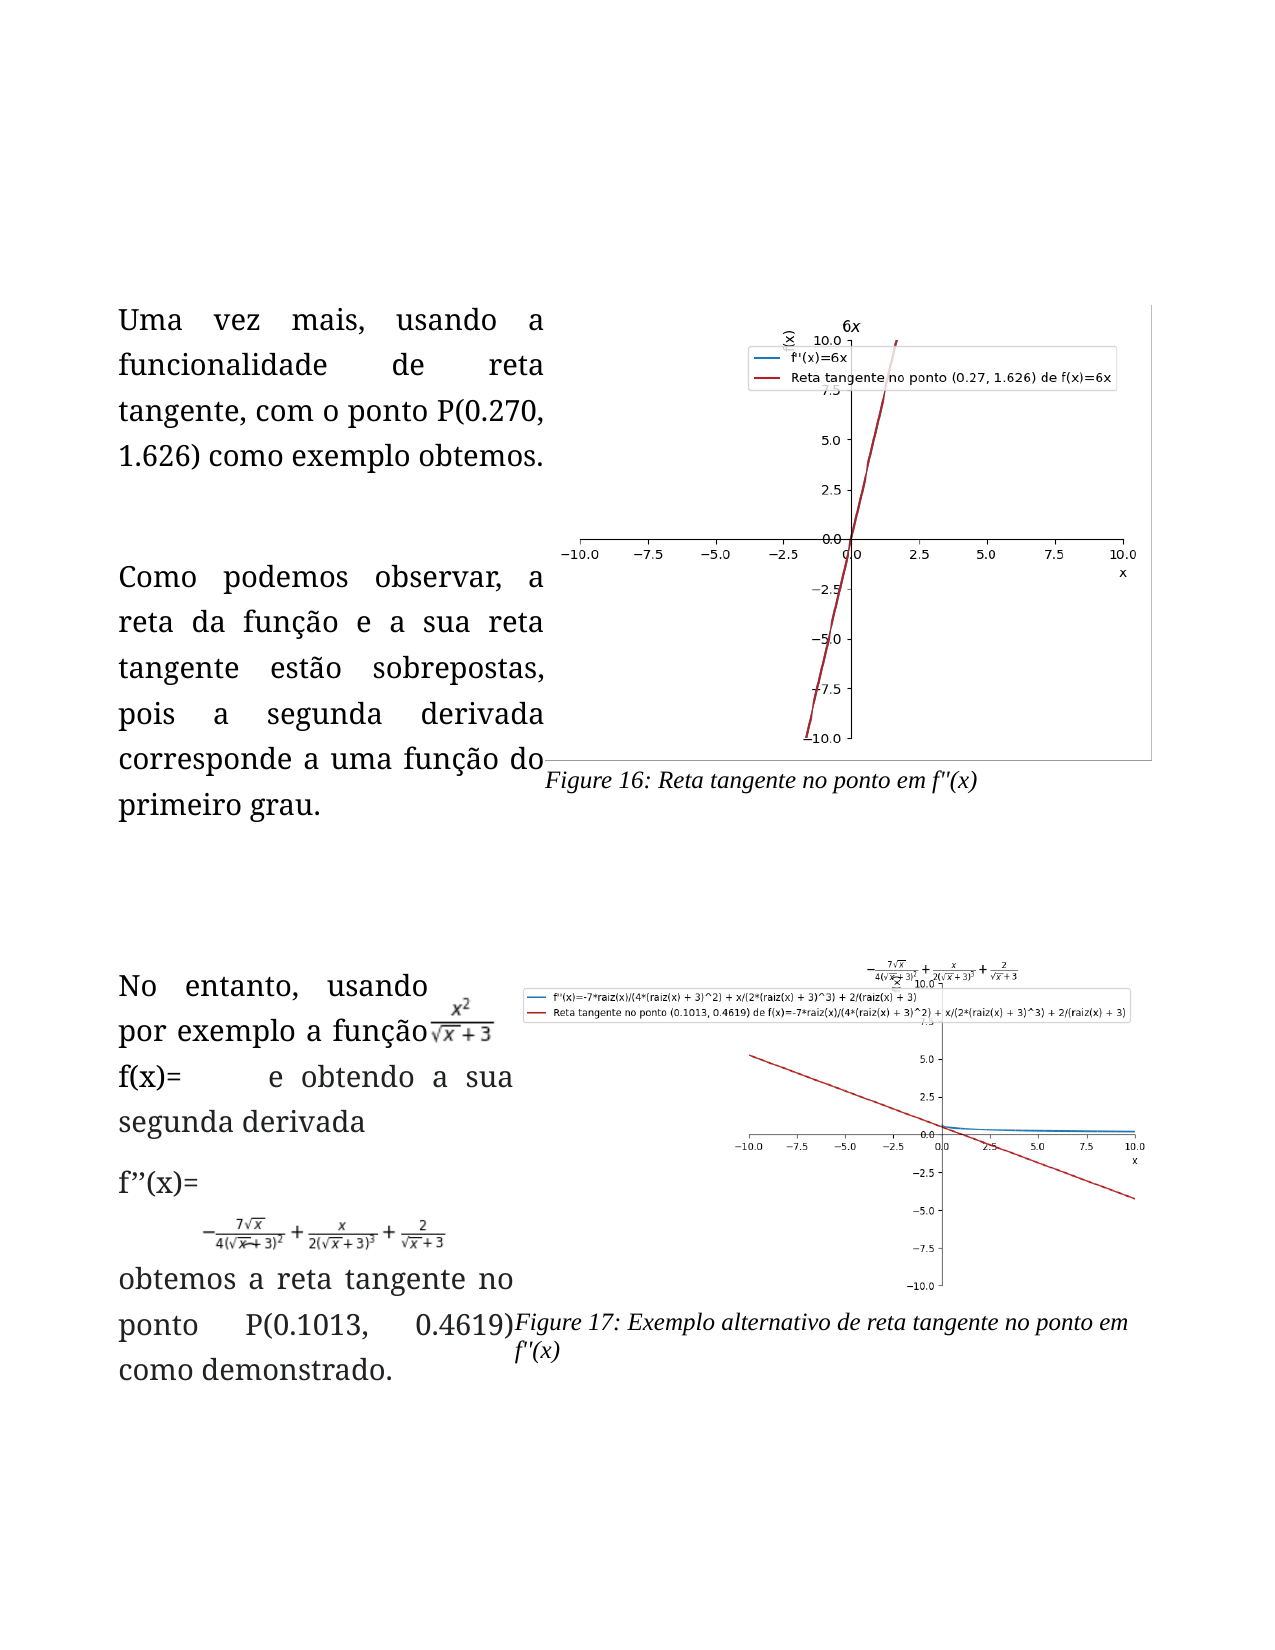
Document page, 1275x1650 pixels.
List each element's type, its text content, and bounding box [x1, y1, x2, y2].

subtitle Uma vez mais, usando a funcionalidade de reta tangente, com o ponto P(0.270, 1.626) como exemplo obtemos. [118, 292, 1157, 475]
text Figure 16: Reta tangente no ponto em f''(x) [545, 761, 1152, 794]
subtitle Como podemos observar, a reta da função e a sua reta tangente estão sobrepostas, pois a segunda derivada corresponde a uma função do primeiro grau. [118, 556, 1157, 824]
picture [514, 948, 1151, 1302]
picture [545, 305, 1152, 761]
subtitle obtemos a reta tangente no ponto P(0.1013, 0.4619) como demonstrado. [118, 1222, 1157, 1389]
picture [198, 1211, 451, 1253]
picture [428, 996, 499, 1046]
subtitle [1151, 1162, 1157, 1202]
text Figure 17: Exemplo alternativo de reta tangente no ponto em f''(x) [514, 1302, 1150, 1364]
subtitle No entanto, usando por exemplo a função f(x)= e obtendo a sua segunda derivada [118, 965, 514, 1141]
subtitle f’’(x)= [118, 1162, 514, 1202]
